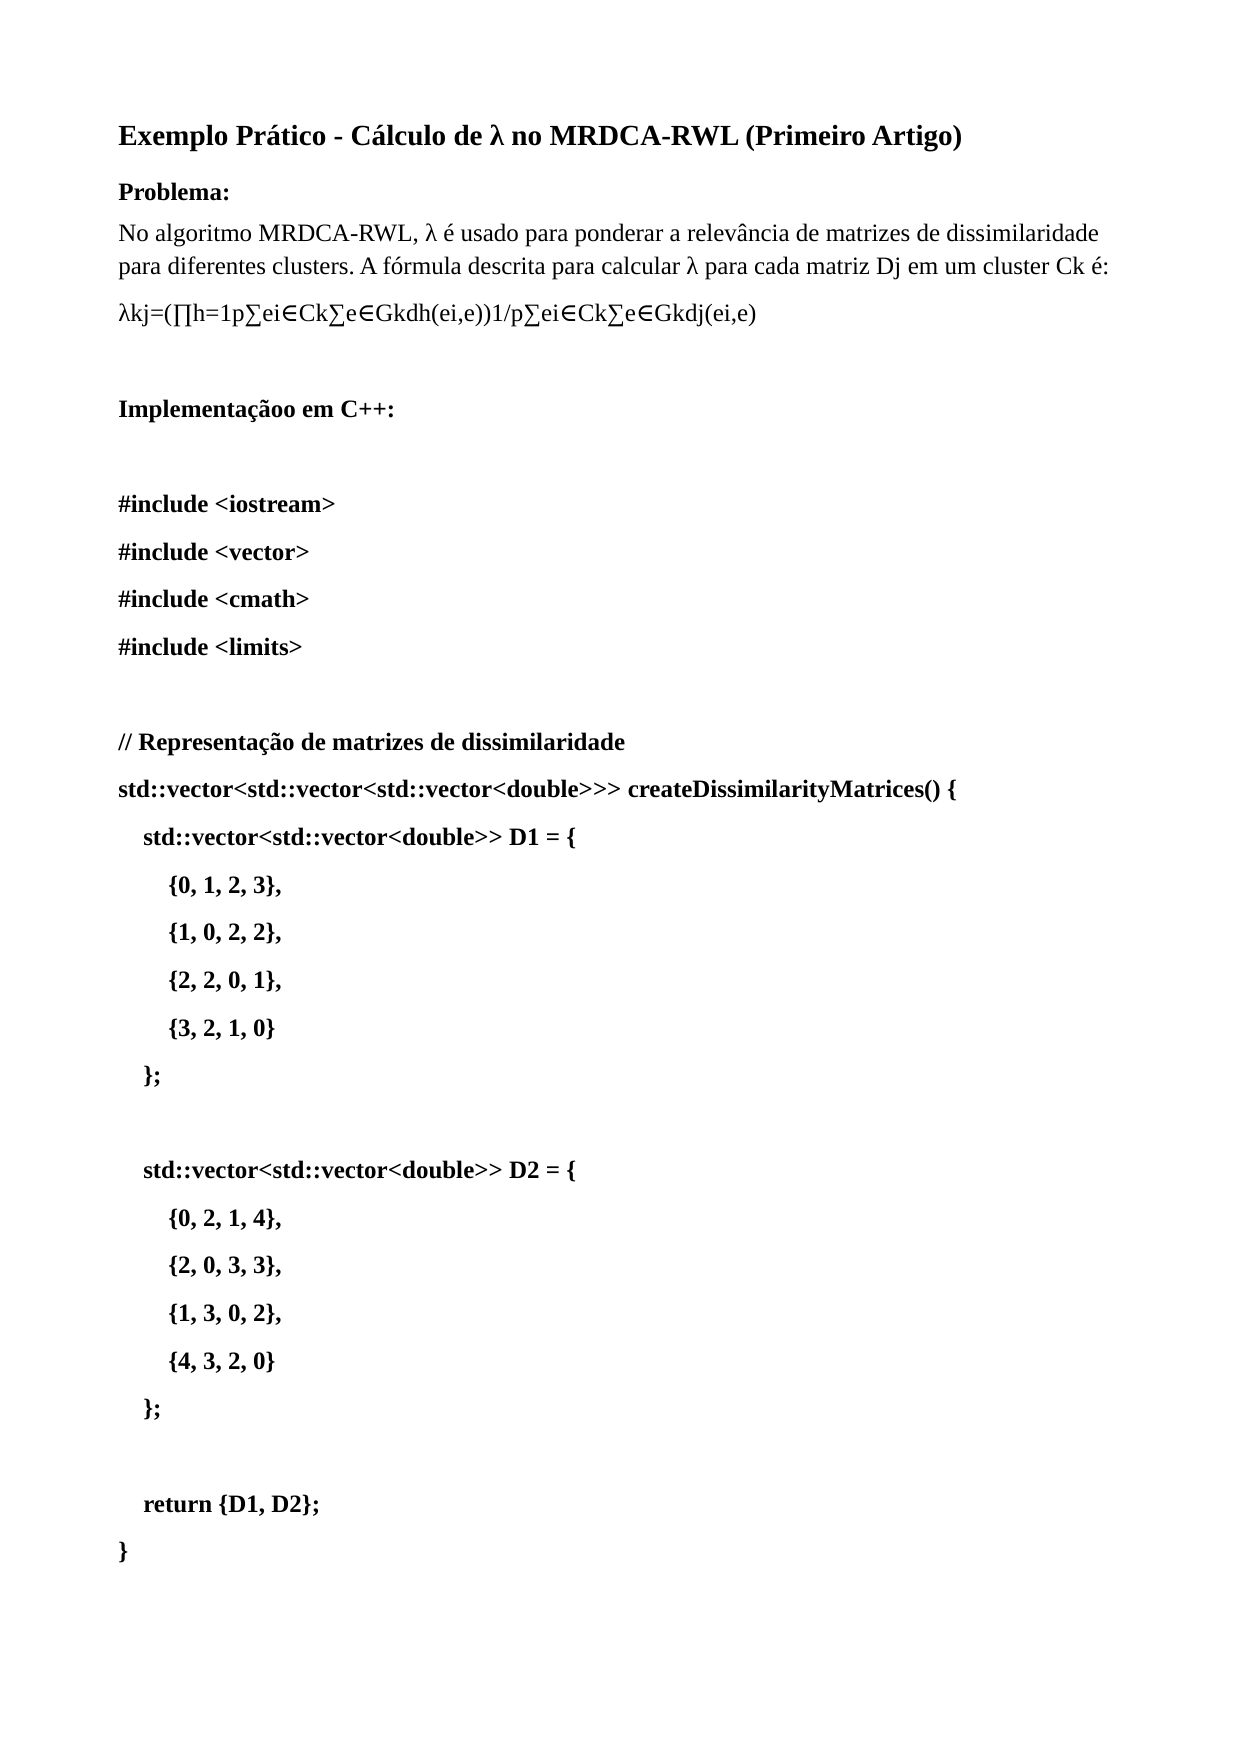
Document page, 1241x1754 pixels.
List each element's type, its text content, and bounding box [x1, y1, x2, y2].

text } [118, 1536, 1122, 1565]
text std::vector<std::vector<double>> D2 = { [118, 1155, 1122, 1184]
text {1, 0, 2, 2}, [118, 917, 1122, 946]
text {1, 3, 0, 2}, [118, 1298, 1122, 1327]
text #include <limits> [118, 632, 1122, 661]
text #include <cmath> [118, 584, 1122, 613]
text std::vector<std::vector<std::vector<double>>> createDissimilarityMatrices() { [118, 774, 1122, 803]
text #include <iostream> [118, 489, 1122, 518]
text {2, 2, 0, 1}, [118, 965, 1122, 994]
text {0, 1, 2, 3}, [118, 870, 1122, 898]
subtitle Problema: [118, 177, 1122, 205]
text std::vector<std::vector<double>> D1 = { [118, 822, 1122, 851]
text }; [118, 1060, 1122, 1089]
text Implementaçãoo em C++: [118, 394, 1122, 422]
text // Representação de matrizes de dissimilaridade [118, 727, 1122, 756]
text {2, 0, 3, 3}, [118, 1251, 1122, 1279]
text {0, 2, 1, 4}, [118, 1203, 1122, 1232]
text λkj​=(∏h=1p​∑ei​∈Ck​​∑e∈Gk​​dh​(ei​,e))1/p∑ei​∈Ck​​∑e∈Gk​​dj​(ei​,e) [118, 298, 1122, 327]
text {3, 2, 1, 0} [118, 1013, 1122, 1041]
text }; [118, 1393, 1122, 1422]
text No algoritmo MRDCA-RWL, λ é usado para ponderar a relevância de matrizes de dissimilaridade para diferentes clusters. A fórmula descrita para calcular λ para cada matriz Dj​ em um cluster Ck​ é: [118, 218, 1122, 280]
text #include <vector> [118, 537, 1122, 565]
text {4, 3, 2, 0} [118, 1346, 1122, 1374]
text return {D1, D2}; [118, 1489, 1122, 1517]
subtitle Exemplo Prático - Cálculo de λ no MRDCA-RWL (Primeiro Artigo) [118, 118, 1122, 152]
